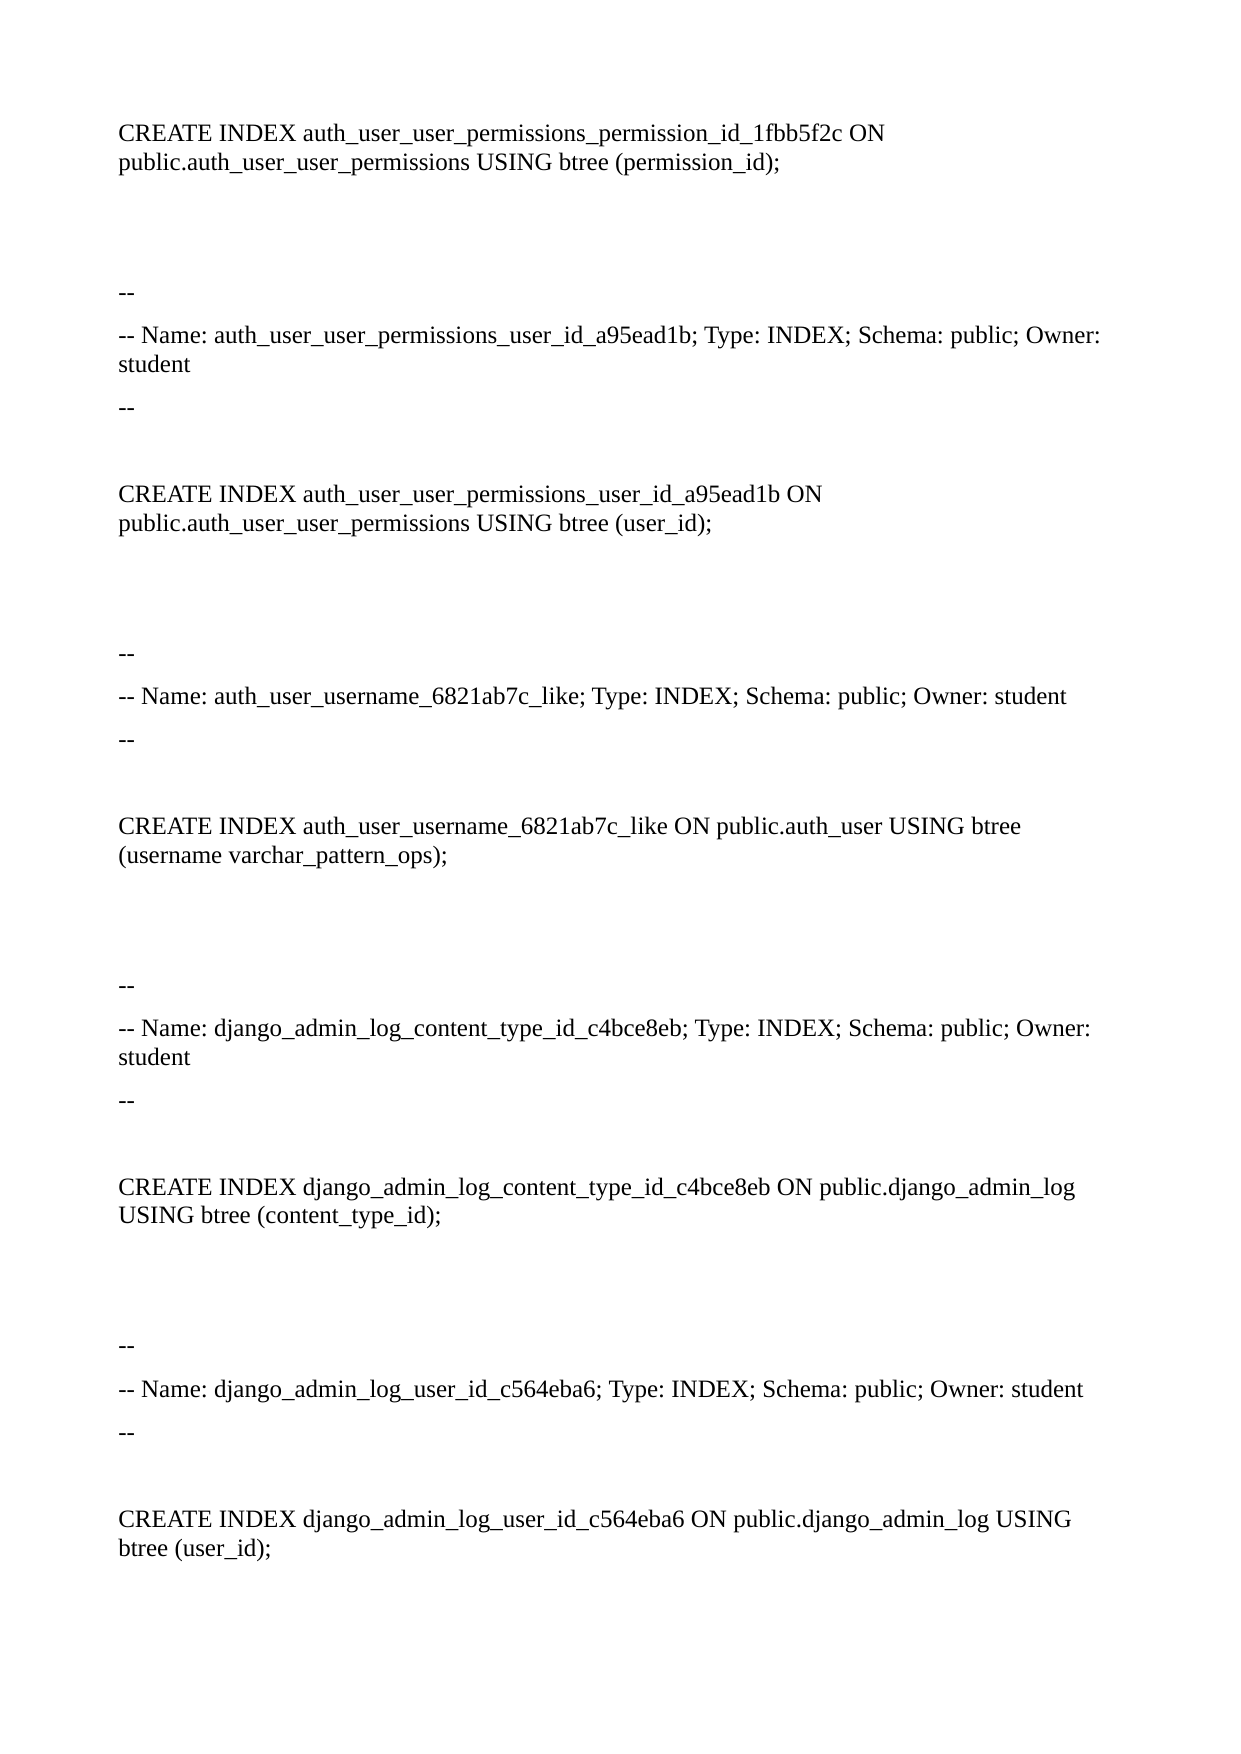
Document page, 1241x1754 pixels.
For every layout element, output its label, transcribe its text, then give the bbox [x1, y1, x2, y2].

text -- Name: django_admin_log_content_type_id_c4bce8eb; Type: INDEX; Schema: public; Owner: student [118, 1013, 1122, 1071]
text -- [118, 724, 1122, 753]
text -- [118, 1417, 1122, 1446]
text CREATE INDEX django_admin_log_user_id_c564eba6 ON public.django_admin_log USING btree (user_id); [118, 1504, 1122, 1561]
text -- Name: auth_user_username_6821ab7c_like; Type: INDEX; Schema: public; Owner: student [118, 681, 1122, 710]
text -- [118, 1331, 1122, 1359]
text -- Name: django_admin_log_user_id_c564eba6; Type: INDEX; Schema: public; Owner: student [118, 1374, 1122, 1403]
text -- [118, 277, 1122, 306]
text -- [118, 392, 1122, 421]
text CREATE INDEX django_admin_log_content_type_id_c4bce8eb ON public.django_admin_log USING btree (content_type_id); [118, 1172, 1122, 1229]
text CREATE INDEX auth_user_username_6821ab7c_like ON public.auth_user USING btree (username varchar_pattern_ops); [118, 811, 1122, 868]
text -- Name: auth_user_user_permissions_user_id_a95ead1b; Type: INDEX; Schema: public; Owner: student [118, 320, 1122, 378]
text CREATE INDEX auth_user_user_permissions_user_id_a95ead1b ON public.auth_user_user_permissions USING btree (user_id); [118, 479, 1122, 536]
text CREATE INDEX auth_user_user_permissions_permission_id_1fbb5f2c ON public.auth_user_user_permissions USING btree (permission_id); [118, 118, 1122, 176]
text -- [118, 1085, 1122, 1114]
text -- [118, 638, 1122, 666]
text -- [118, 970, 1122, 998]
